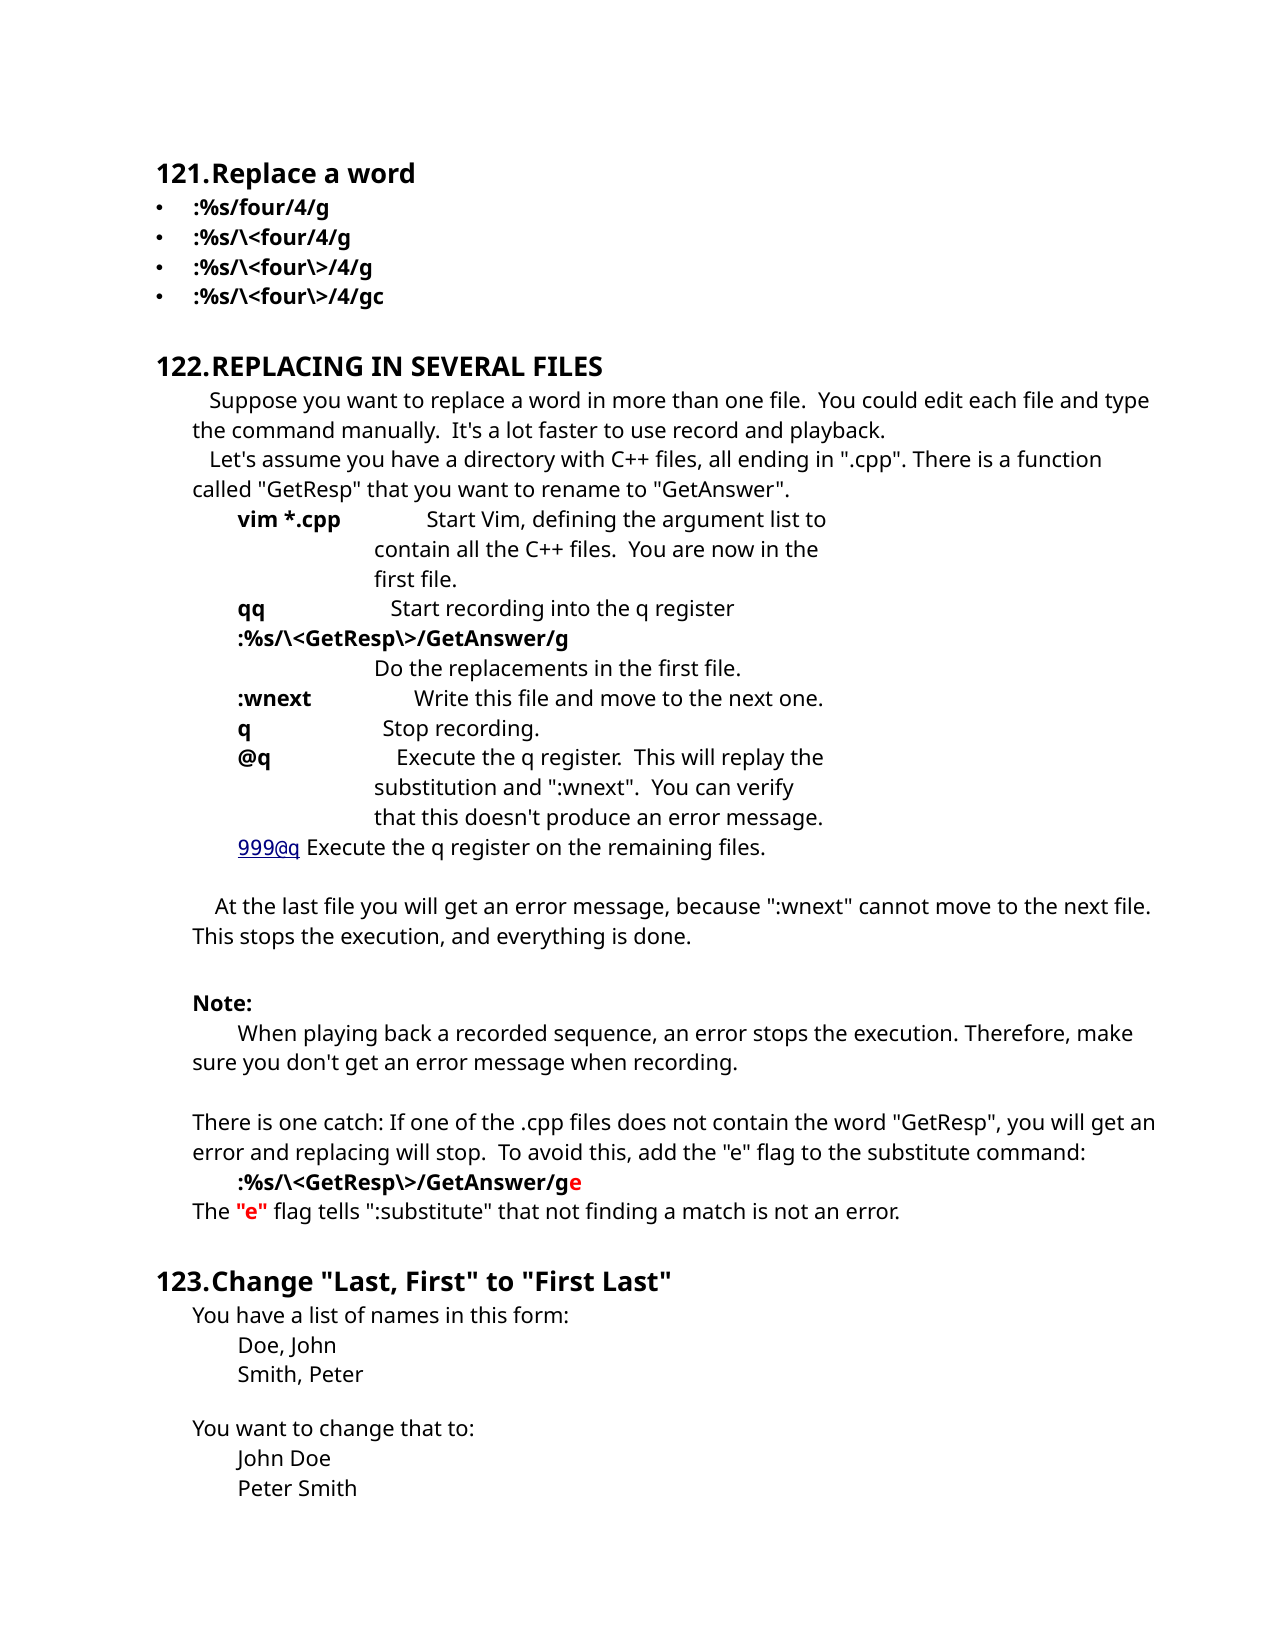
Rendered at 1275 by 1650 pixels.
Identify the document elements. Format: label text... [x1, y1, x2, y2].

list The "e" flag tells ":substitute" that not finding a match is not an error. [192, 1196, 1157, 1226]
list :%s/four/4/g [156, 192, 1157, 222]
list Change "Last, First" to "First Last" [156, 1263, 1157, 1300]
list :%s/\<GetResp\>/GetAnswer/g [192, 623, 1157, 653]
list 999@q Execute the q register on the remaining files. [192, 832, 1157, 861]
list Replace a word [156, 155, 1157, 192]
list vim *.cpp Start Vim, defining the argument list to [192, 504, 1157, 534]
list :wnext Write this file and move to the next one. [192, 683, 1157, 712]
list Note: [192, 988, 1157, 1017]
list :%s/\<four\>/4/gc [156, 281, 1157, 311]
list Smith, Peter [192, 1359, 1157, 1389]
list Doe, John [192, 1329, 1157, 1359]
list Let's assume you have a directory with C++ files, all ending in ".cpp". There is a function called "GetResp" that you want to rename to "GetAnswer". [192, 444, 1157, 504]
list q Stop recording. [192, 712, 1157, 742]
list :%s/\<four\>/4/g [156, 251, 1157, 281]
list You have a list of names in this form: [192, 1300, 1157, 1329]
list John Doe [192, 1443, 1157, 1473]
list that this doesn't produce an error message. [192, 802, 1157, 832]
list At the last file you will get an error message, because ":wnext" cannot move to the next file. This stops the execution, and everything is done. [192, 891, 1157, 951]
list substitution and ":wnext". You can verify [192, 772, 1157, 802]
list qq Start recording into the q register [192, 593, 1157, 623]
list :%s/\<GetResp\>/GetAnswer/ge [192, 1166, 1157, 1196]
list Peter Smith [192, 1473, 1157, 1503]
list You want to change that to: [192, 1413, 1157, 1443]
list @q Execute the q register. This will replay the [192, 742, 1157, 772]
list REPLACING IN SEVERAL FILES [156, 348, 1157, 385]
list first file. [192, 563, 1157, 593]
list When playing back a recorded sequence, an error stops the execution. Therefore, make sure you don't get an error message when recording. [192, 1017, 1157, 1077]
list :%s/\<four/4/g [156, 222, 1157, 251]
list There is one catch: If one of the .cpp files does not contain the word "GetResp", you will get an error and replacing will stop. To avoid this, add the "e" flag to the substitute command: [192, 1107, 1157, 1166]
list Suppose you want to replace a word in more than one file. You could edit each file and type the command manually. It's a lot faster to use record and playback. [192, 385, 1157, 444]
list contain all the C++ files. You are now in the [192, 534, 1157, 563]
list Do the replacements in the first file. [192, 653, 1157, 683]
